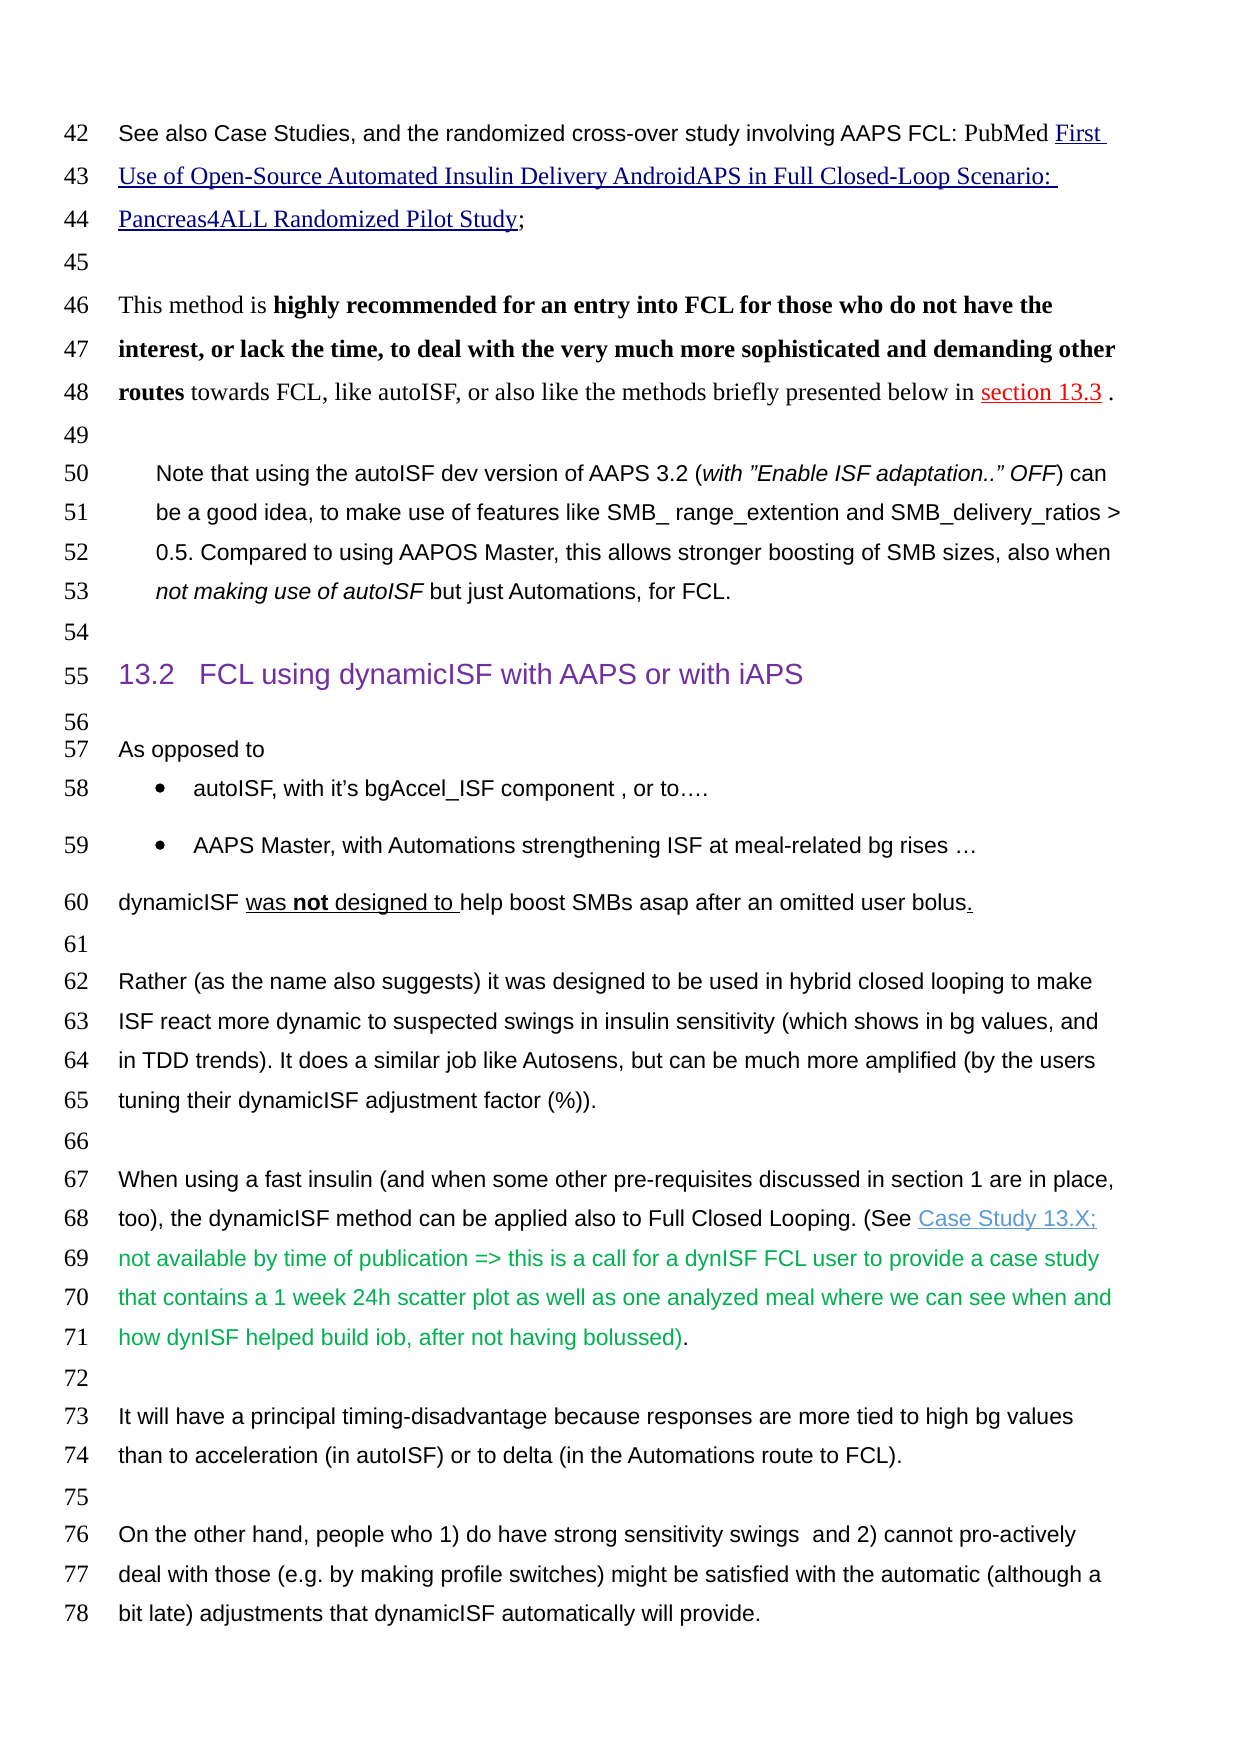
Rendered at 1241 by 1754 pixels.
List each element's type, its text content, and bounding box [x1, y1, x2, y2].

list AAPS Master, with Automations strengthening ISF at meal-related bg rises … [156, 832, 1122, 859]
text Rather (as the name also suggests) it was designed to be used in hybrid closed looping to make ISF react more dynamic to suspected swings in insulin sensitivity (which shows in bg values, and in TDD trends). It does a similar job like Autosens, but can be much more amplified (by the users tuning their dynamicISF adjustment factor (%)). [118, 968, 1122, 1113]
text See also Case Studies, and the randomized cross-over study involving AAPS FCL: PubMed First Use of Open-Source Automated Insulin Delivery AndroidAPS in Full Closed-Loop Scenario: Pancreas4ALL Randomized Pilot Study; [118, 118, 1122, 233]
text On the other hand, people who 1) do have strong sensitivity swings and 2) cannot pro-actively deal with those (e.g. by making profile switches) might be satisfied with the automatic (although a bit late) adjustments that dynamicISF automatically will provide. [118, 1521, 1122, 1626]
text 13.2 FCL using dynamicISF with AAPS or with iAPS [118, 657, 1122, 690]
text When using a fast insulin (and when some other pre-requisites discussed in section 1 are in place, too), the dynamicISF method can be applied also to Full Closed Looping. (See Case Study 13.X; not available by time of publication => this is a call for a dynISF FCL user to provide a case study that contains a 1 week 24h scatter plot as well as one analyzed meal where we can see when and how dynISF helped build iob, after not having bolussed). [118, 1166, 1122, 1350]
text As opposed to [118, 736, 1122, 762]
text dynamicISF was not designed to help boost SMBs asap after an omitted user bolus. [118, 889, 1122, 916]
text It will have a principal timing-disadvantage because responses are more tied to high bg values than to acceleration (in autoISF) or to delta (in the Automations route to FCL). [118, 1403, 1122, 1468]
list autoISF, with it’s bgAccel_ISF component , or to…. [156, 775, 1122, 802]
text Note that using the autoISF dev version of AAPS 3.2 (with ”Enable ISF adaptation..” OFF) can be a good idea, to make use of features like SMB_ range_extention and SMB_delivery_ratios > 0.5. Compared to using AAPOS Master, this allows stronger boosting of SMB sizes, also when not making use of autoISF but just Automations, for FCL. [156, 459, 1122, 604]
text This method is highly recommended for an entry into FCL for those who do not have the interest, or lack the time, to deal with the very much more sophisticated and demanding other routes towards FCL, like autoISF, or also like the methods briefly presented below in section 13.3 . [118, 291, 1122, 406]
